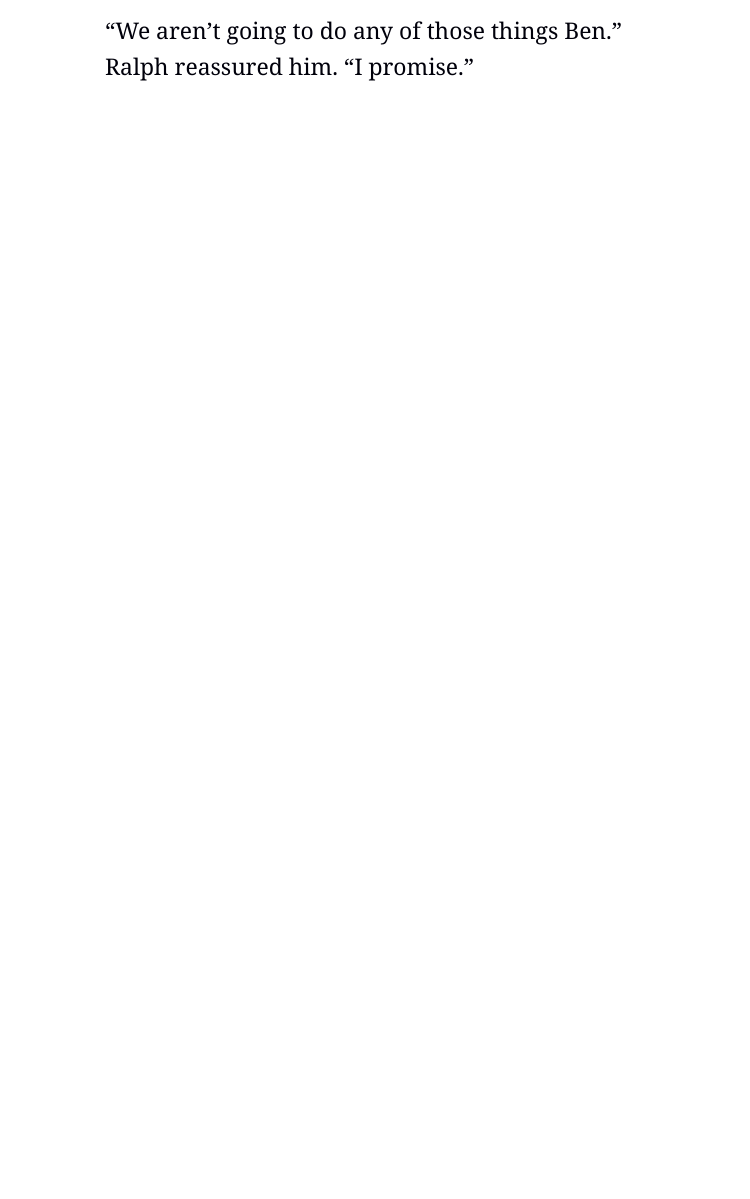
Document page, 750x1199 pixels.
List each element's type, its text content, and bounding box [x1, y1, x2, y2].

text “We aren’t going to do any of those things Ben.” Ralph reassured him. “I promise.” [105, 15, 645, 82]
